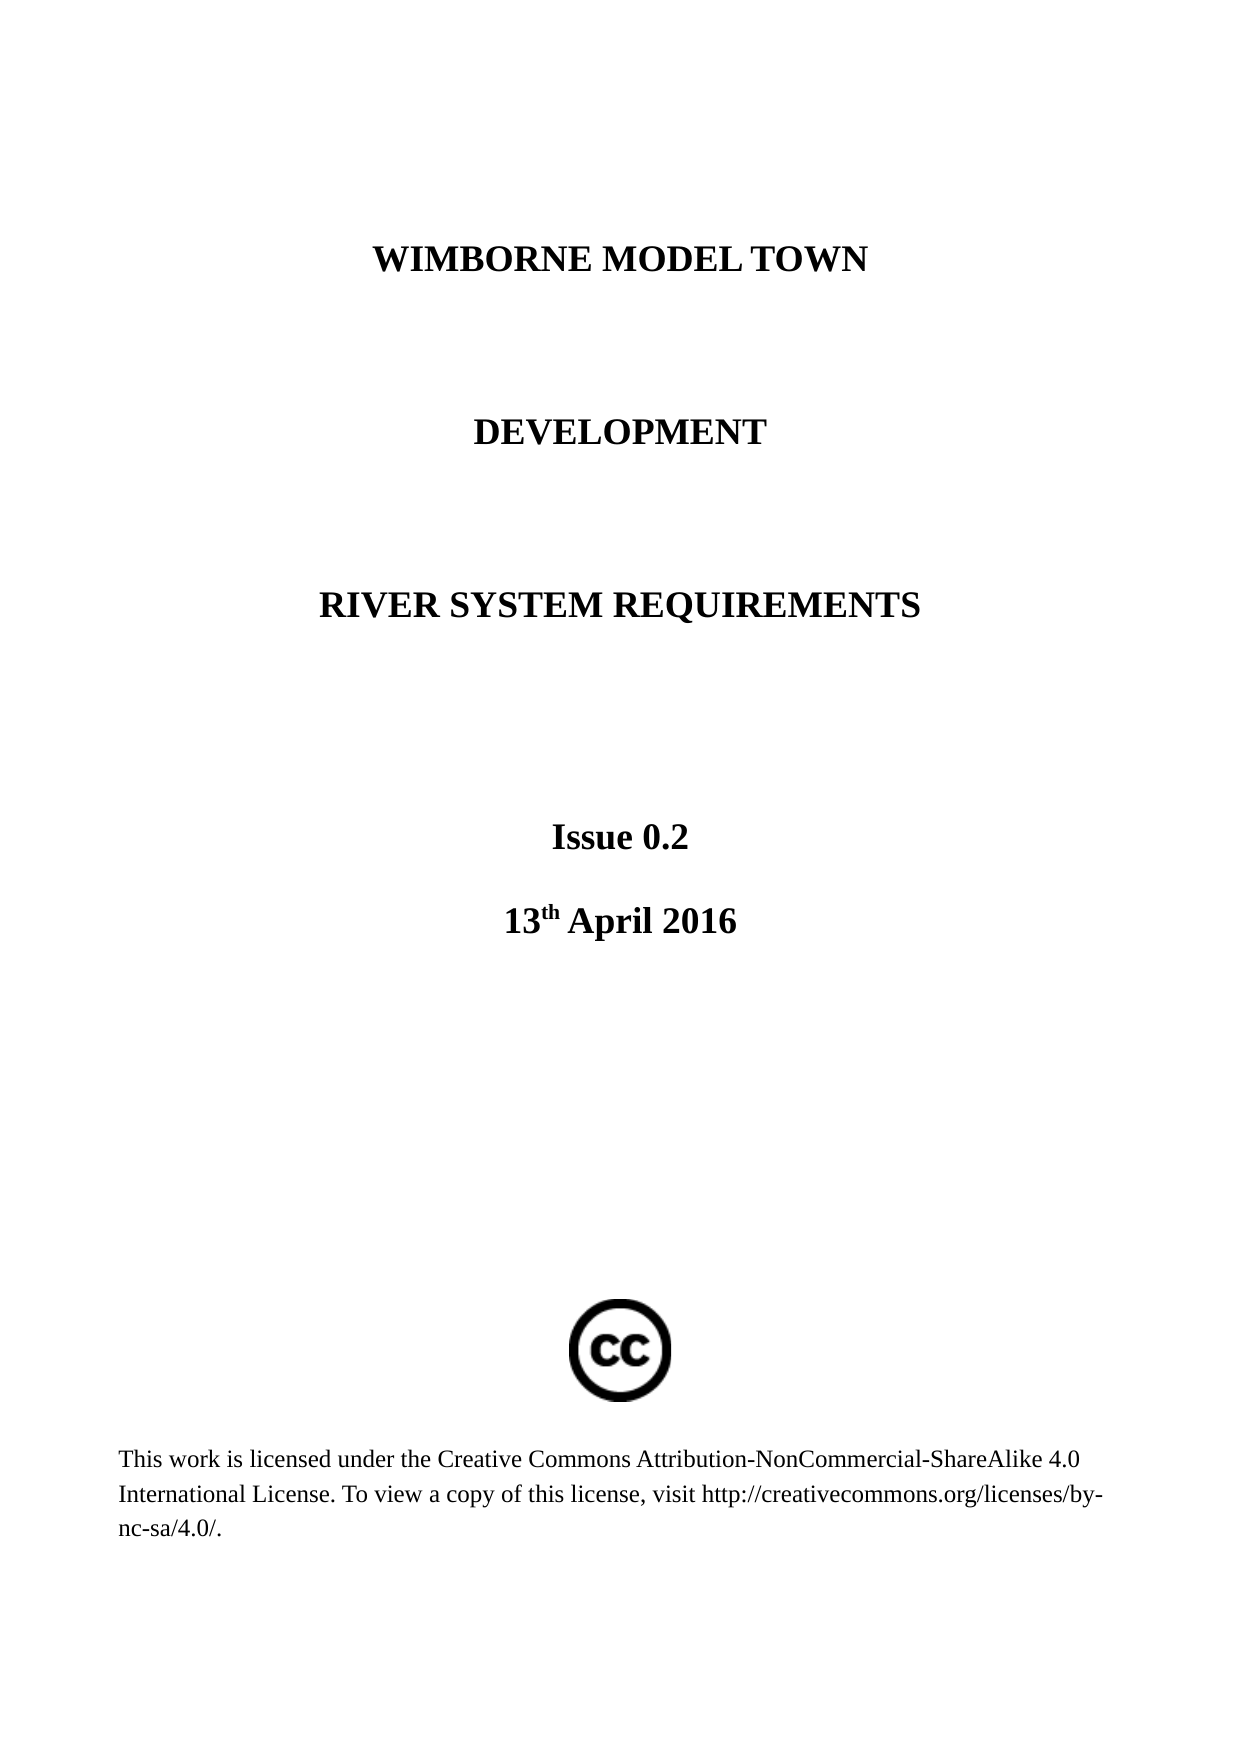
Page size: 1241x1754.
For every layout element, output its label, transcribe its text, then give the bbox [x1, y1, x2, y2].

text DEVELOPMENT [118, 409, 1122, 452]
text RIVER SYSTEM REQUIREMENTS [118, 582, 1122, 625]
text Issue 0.2 [118, 814, 1122, 857]
text 13th April 2016 [118, 899, 1122, 942]
text WIMBORNE MODEL TOWN [118, 236, 1122, 279]
picture [569, 1299, 672, 1402]
text This work is licensed under the Creative Commons Attribution-NonCommercial-ShareAlike 4.0 International License. To view a copy of this license, visit http://creativecommons.org/licenses/by-nc-sa/4.0/. [118, 1444, 1122, 1542]
